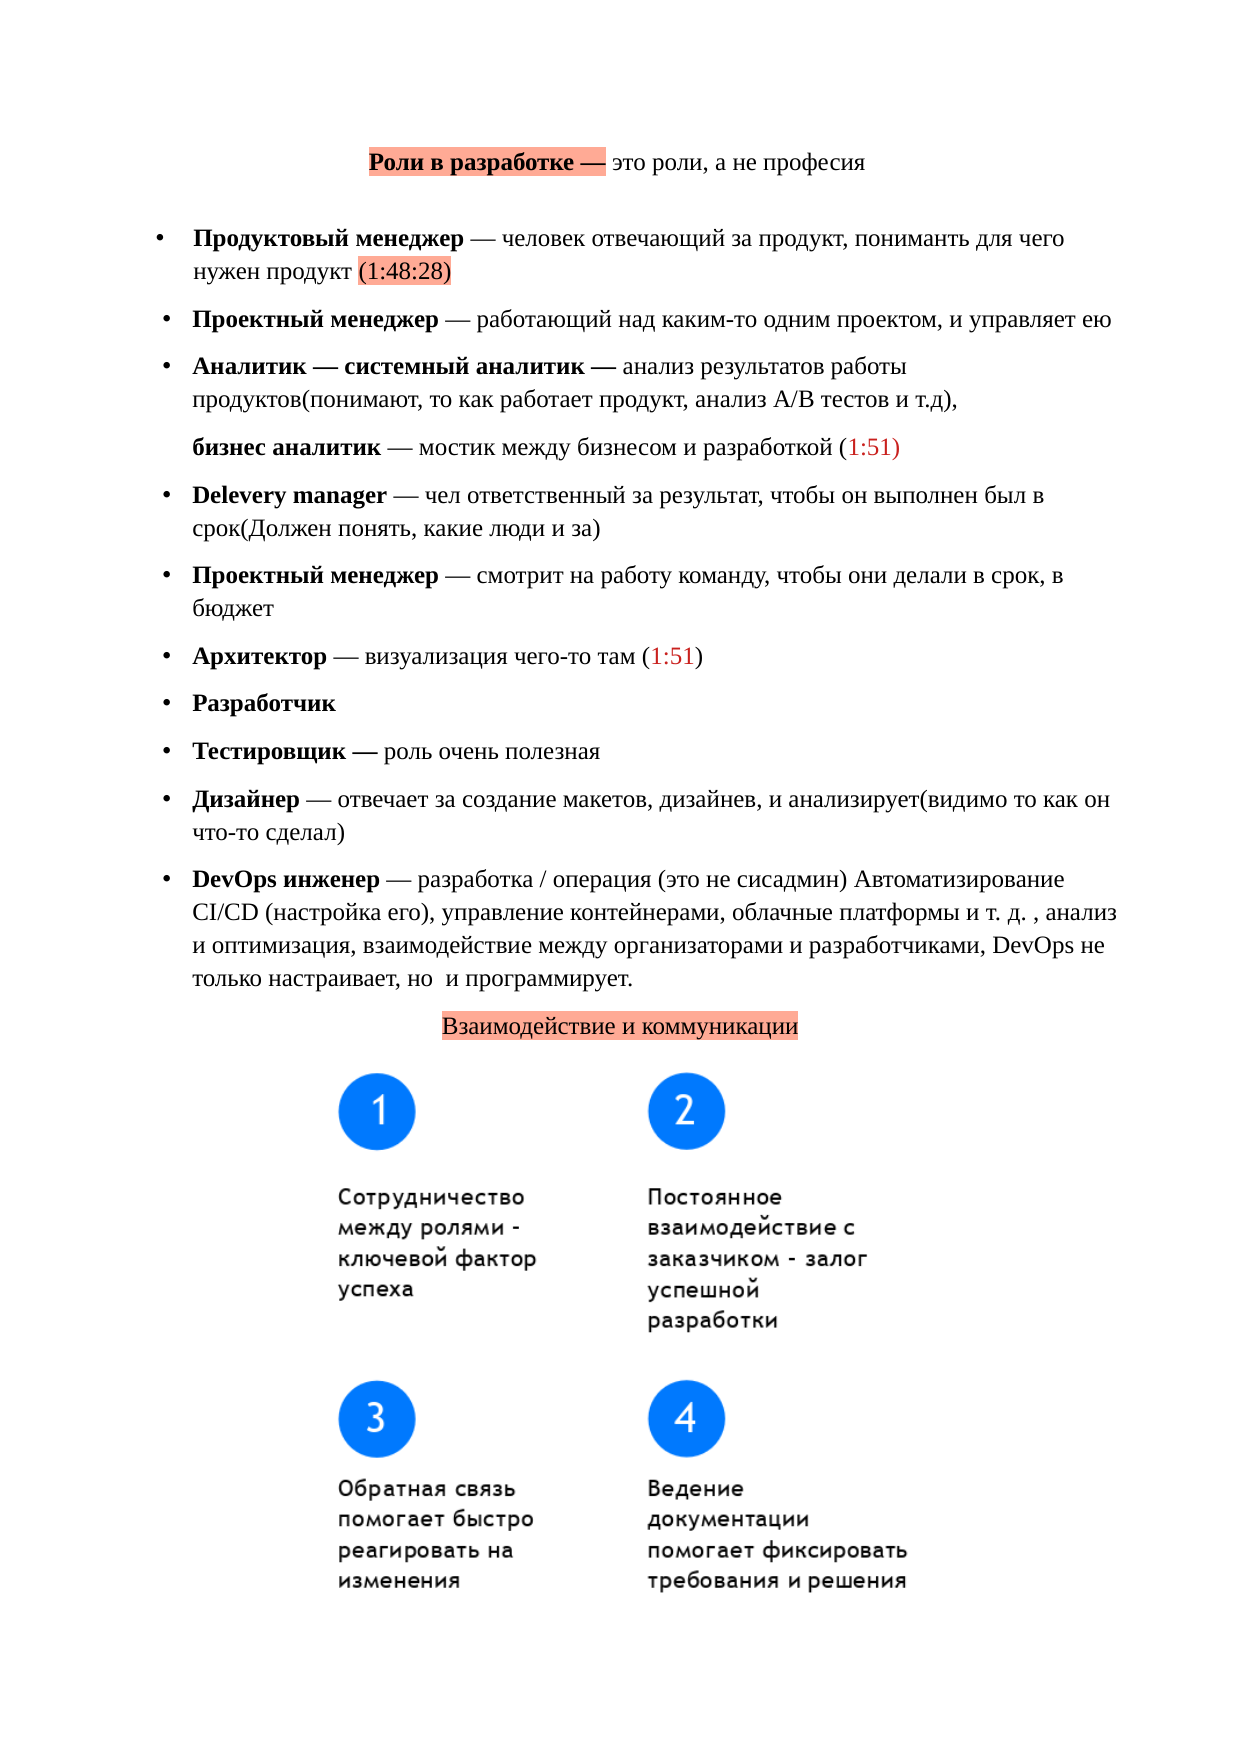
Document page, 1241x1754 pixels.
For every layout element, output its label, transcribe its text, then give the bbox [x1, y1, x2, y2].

list Продуктовый менеджер — человек отвечающий за продукт, пониманть для чего нужен продукт (1:48:28) [156, 223, 1122, 285]
list Архитектор — визуализация чего-то там (1:51) [162, 641, 1122, 670]
picture [323, 1071, 919, 1596]
list DevOps инженер — разработка / операция (это не сисадмин) Автоматизирование CI/CD (настройка его), управление контейнерами, облачные платформы и т. д. , анализ и оптимизация, взаимодействие между организаторами и разработчиками, DevOps не только настраивает, но и программирует. [162, 864, 1122, 992]
list Аналитик — системный аналитик — анализ результатов работы продуктов(понимают, то как работает продукт, анализ A/B тестов и т.д), [162, 351, 1122, 413]
list Дизайнер — отвечает за создание макетов, дизайнев, и анализирует(видимо то как он что-то сделал) [162, 784, 1122, 846]
list Проектный менеджер — смотрит на работу команду, чтобы они делали в срок, в бюджет [162, 560, 1122, 622]
list Проектный менеджер — работающий над каким-то одним проектом, и управляет ею [162, 304, 1122, 333]
text Взаимодействие и коммуникации [118, 1011, 1122, 1040]
list Delevery manager — чел ответственный за результат, чтобы он выполнен был в срок(Должен понять, какие люди и за) [162, 480, 1122, 541]
text Роли в разработке — это роли, а не професия [118, 147, 1122, 176]
list Разработчик [162, 688, 1122, 717]
list Тестировщик — роль очень полезная [162, 736, 1122, 765]
list бизнес аналитик — мостик между бизнесом и разработкой (1:51) [162, 432, 1122, 461]
